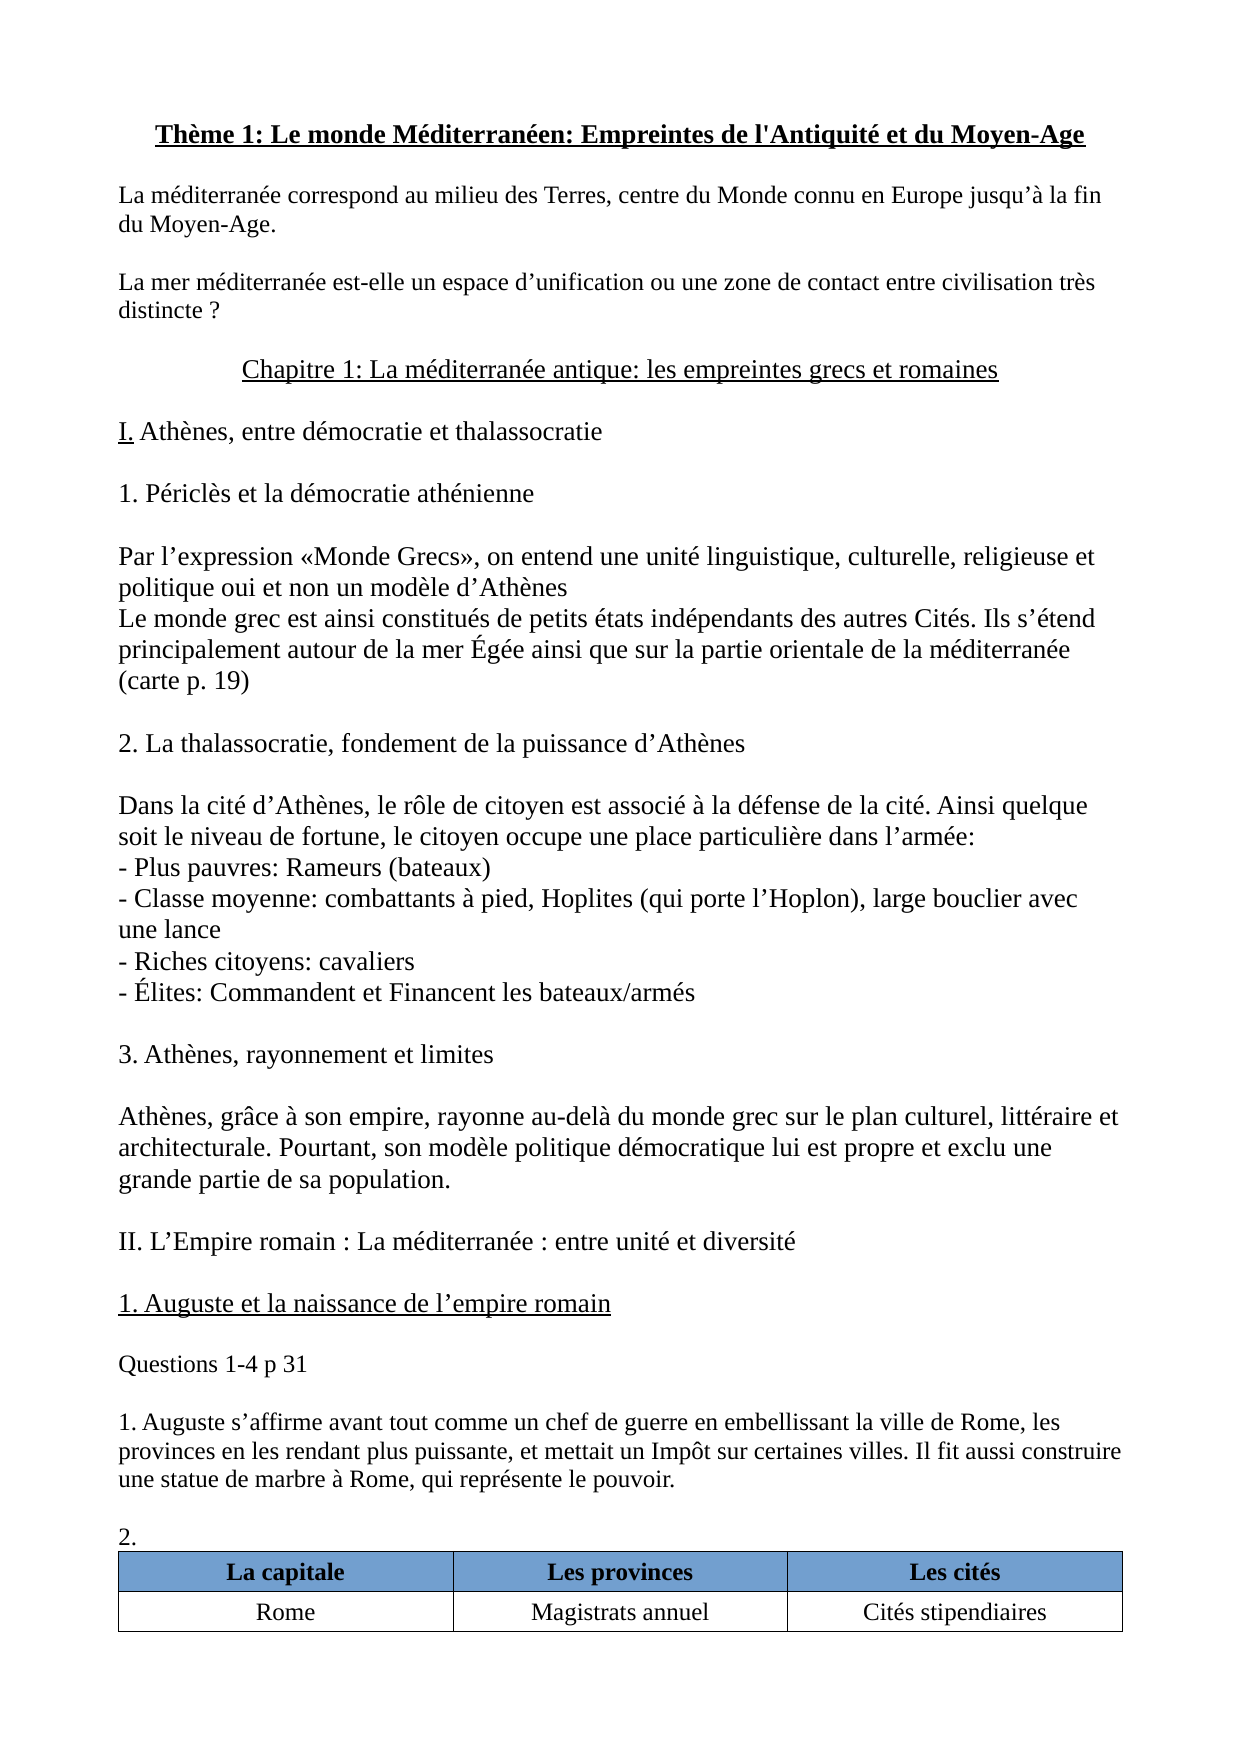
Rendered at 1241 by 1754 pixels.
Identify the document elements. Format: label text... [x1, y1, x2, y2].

text Athènes, grâce à son empire, rayonne au-delà du monde grec sur le plan culturel, littéraire et architecturale. Pourtant, son modèle politique démocratique lui est propre et exclu une grande partie de sa population. [118, 1100, 1122, 1194]
text La méditerranée correspond au milieu des Terres, centre du Monde connu en Europe jusqu’à la fin du Moyen-Age. [118, 180, 1122, 238]
table_cell Magistrats annuel [454, 1592, 787, 1631]
text La mer méditerranée est-elle un espace d’unification ou une zone de contact entre civilisation très distincte ? [118, 267, 1122, 324]
text - Classe moyenne: combattants à pied, Hoplites (qui porte l’Hoplon), large bouclier avec une lance [118, 882, 1122, 945]
text Dans la cité d’Athènes, le rôle de citoyen est associé à la défense de la cité. Ainsi quelque soit le niveau de fortune, le citoyen occupe une place particulière dans l’armée: [118, 789, 1122, 851]
text Par l’expression «Monde Grecs», on entend une unité linguistique, culturelle, religieuse et politique oui et non un modèle d’Athènes [118, 540, 1122, 602]
text II. L’Empire romain : La méditerranée : entre unité et diversité [118, 1225, 1122, 1256]
text Thème 1: Le monde Méditerranéen: Empreintes de l'Antiquité et du Moyen-Age [118, 118, 1122, 149]
text 3. Athènes, rayonnement et limites [118, 1038, 1122, 1069]
text Chapitre 1: La méditerranée antique: les empreintes grecs et romaines [118, 353, 1122, 384]
text 1. Auguste et la naissance de l’empire romain [118, 1287, 1122, 1318]
text I. Athènes, entre démocratie et thalassocratie [118, 415, 1122, 446]
text Questions 1-4 p 31 [118, 1349, 1122, 1378]
text - Élites: Commandent et Financent les bateaux/armés [118, 976, 1122, 1007]
text 1. Auguste s’affirme avant tout comme un chef de guerre en embellissant la ville de Rome, les provinces en les rendant plus puissante, et mettait un Impôt sur certaines villes. Il fit aussi construire une statue de marbre à Rome, qui représente le pouvoir. [118, 1407, 1122, 1493]
table_header La capitale [119, 1552, 453, 1591]
text Le monde grec est ainsi constitués de petits états indépendants des autres Cités. Ils s’étend principalement autour de la mer Égée ainsi que sur la partie orientale de la méditerranée (carte p. 19) [118, 602, 1122, 696]
text - Riches citoyens: cavaliers [118, 945, 1122, 976]
table_cell Rome [119, 1592, 453, 1631]
table_header Les provinces [454, 1552, 787, 1591]
text 2. La thalassocratie, fondement de la puissance d’Athènes [118, 727, 1122, 758]
table_header Les cités [788, 1552, 1122, 1591]
text - Plus pauvres: Rameurs (bateaux) [118, 851, 1122, 882]
table_cell Cités stipendiaires [788, 1592, 1122, 1631]
text 1. Périclès et la démocratie athénienne [118, 477, 1122, 509]
text 2. [118, 1522, 1122, 1551]
